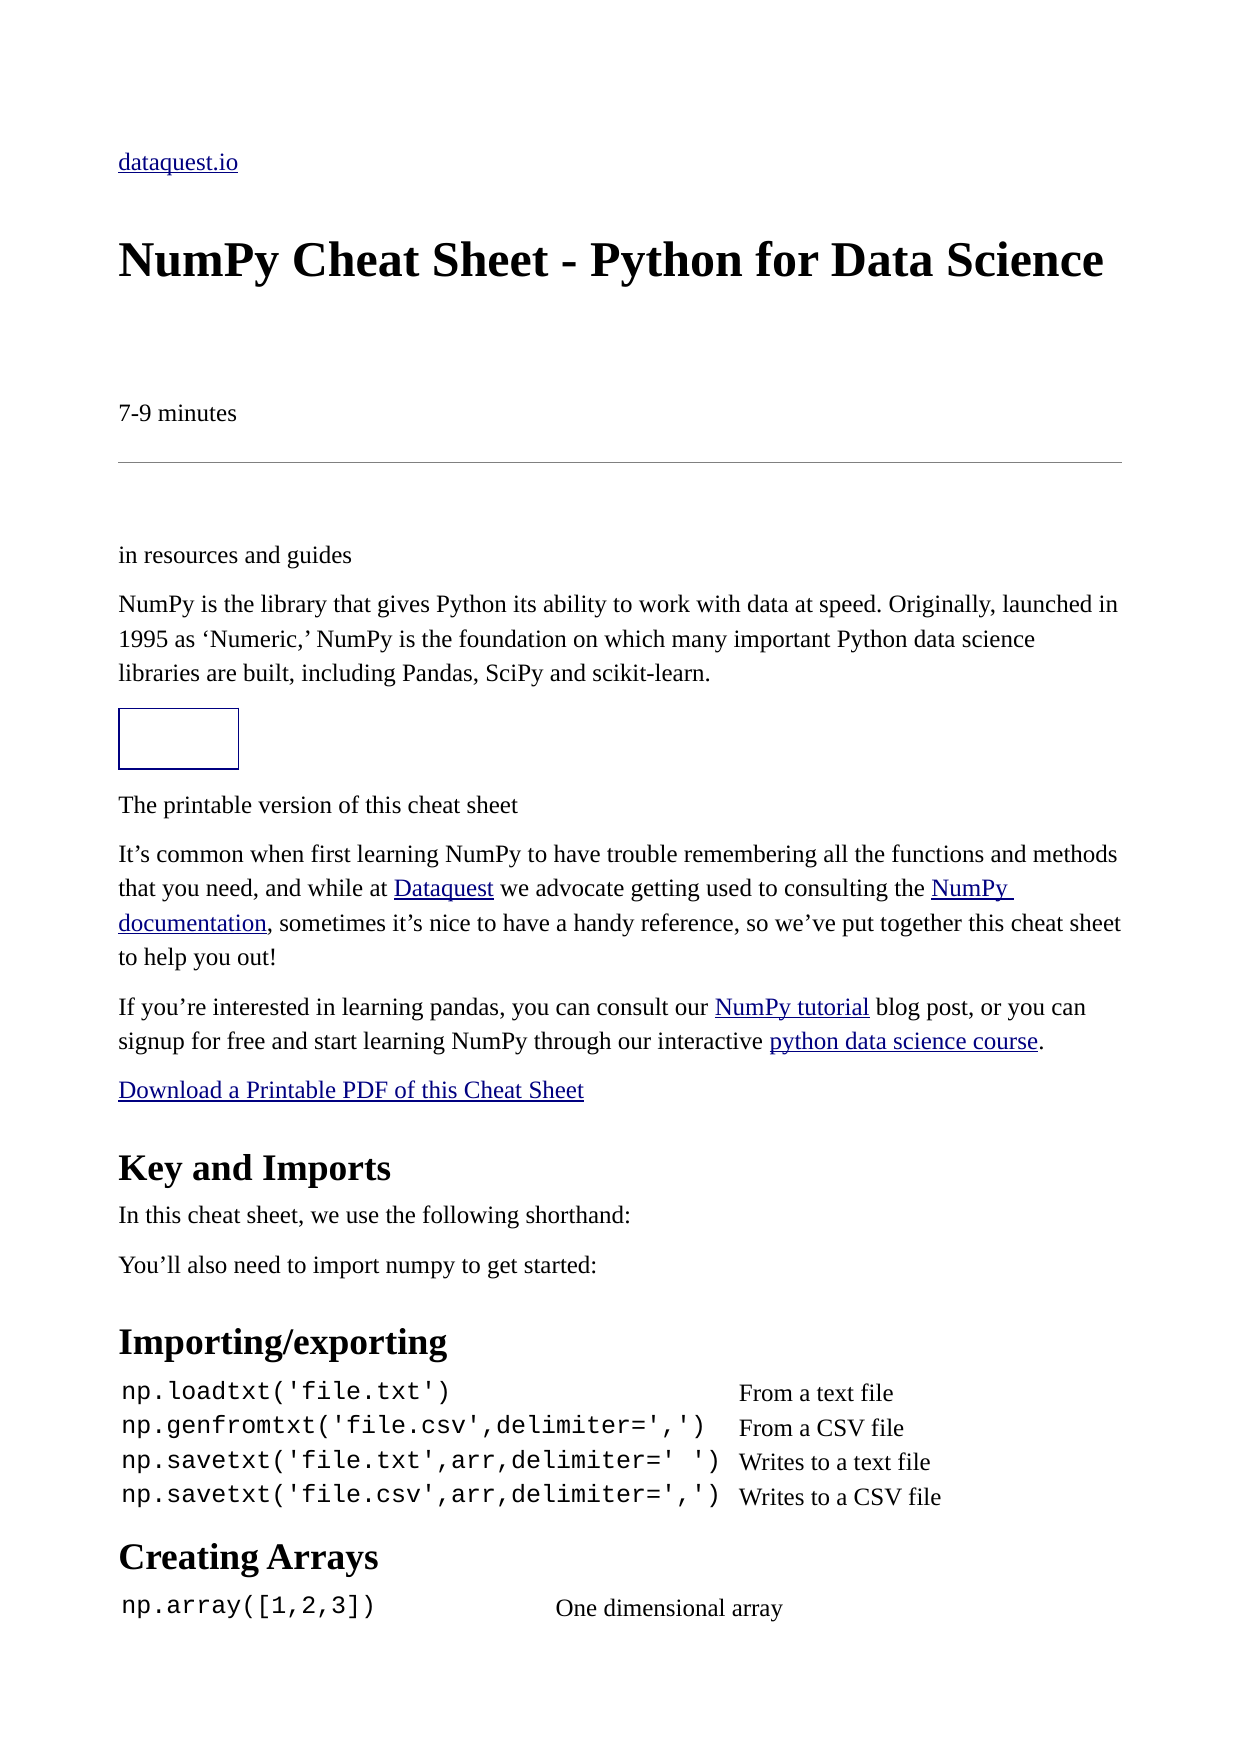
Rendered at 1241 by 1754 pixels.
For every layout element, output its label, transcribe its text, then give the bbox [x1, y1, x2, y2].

table_cell Writes to a CSV file [736, 1479, 954, 1513]
text Download a Printable PDF of this Cheat Sheet [118, 1075, 1122, 1104]
table_header np.array([1,2,3]) [118, 1590, 552, 1624]
subtitle Creating Arrays [118, 1534, 1122, 1577]
table_header From a text file [736, 1375, 954, 1410]
subtitle Importing/exporting [118, 1319, 1122, 1363]
text in resources and guides [118, 541, 1122, 569]
table_cell From a CSV file [736, 1410, 954, 1444]
text In this cheat sheet, we use the following shorthand: [118, 1201, 1122, 1229]
subtitle NumPy Cheat Sheet - Python for Data Science [118, 230, 1122, 288]
table_header np.loadtxt('file.txt') [118, 1375, 736, 1410]
subtitle Key and Imports [118, 1145, 1122, 1188]
table_cell Writes to a text file [736, 1444, 954, 1479]
text If you’re interested in learning pandas, you can consult our NumPy tutorial blog post, or you can signup for free and start learning NumPy through our interactive python data science course. [118, 992, 1122, 1055]
text NumPy is the library that gives Python its ability to work with data at speed. Originally, launched in 1995 as ‘Numeric,’ NumPy is the foundation on which many important Python data science libraries are built, including Pandas, SciPy and scikit-learn. [118, 589, 1122, 687]
text 7-9 minutes [118, 398, 1122, 427]
text You’ll also need to import numpy to get started: [118, 1250, 1122, 1278]
table_cell np.genfromtxt('file.csv',delimiter=',') [118, 1410, 736, 1444]
text It’s common when first learning NumPy to have trouble remembering all the functions and methods that you need, and while at Dataquest we advocate getting used to consulting the NumPy documentation, sometimes it’s nice to have a handy reference, so we’ve put together this cheat sheet to help you out! [118, 839, 1122, 971]
table_cell np.savetxt('file.csv',arr,delimiter=',') [118, 1479, 736, 1513]
text The printable version of this cheat sheet [118, 790, 1122, 819]
text dataquest.io [118, 147, 1122, 176]
table_cell np.savetxt('file.txt',arr,delimiter=' ') [118, 1444, 736, 1479]
table_header One dimensional array [553, 1590, 1122, 1624]
